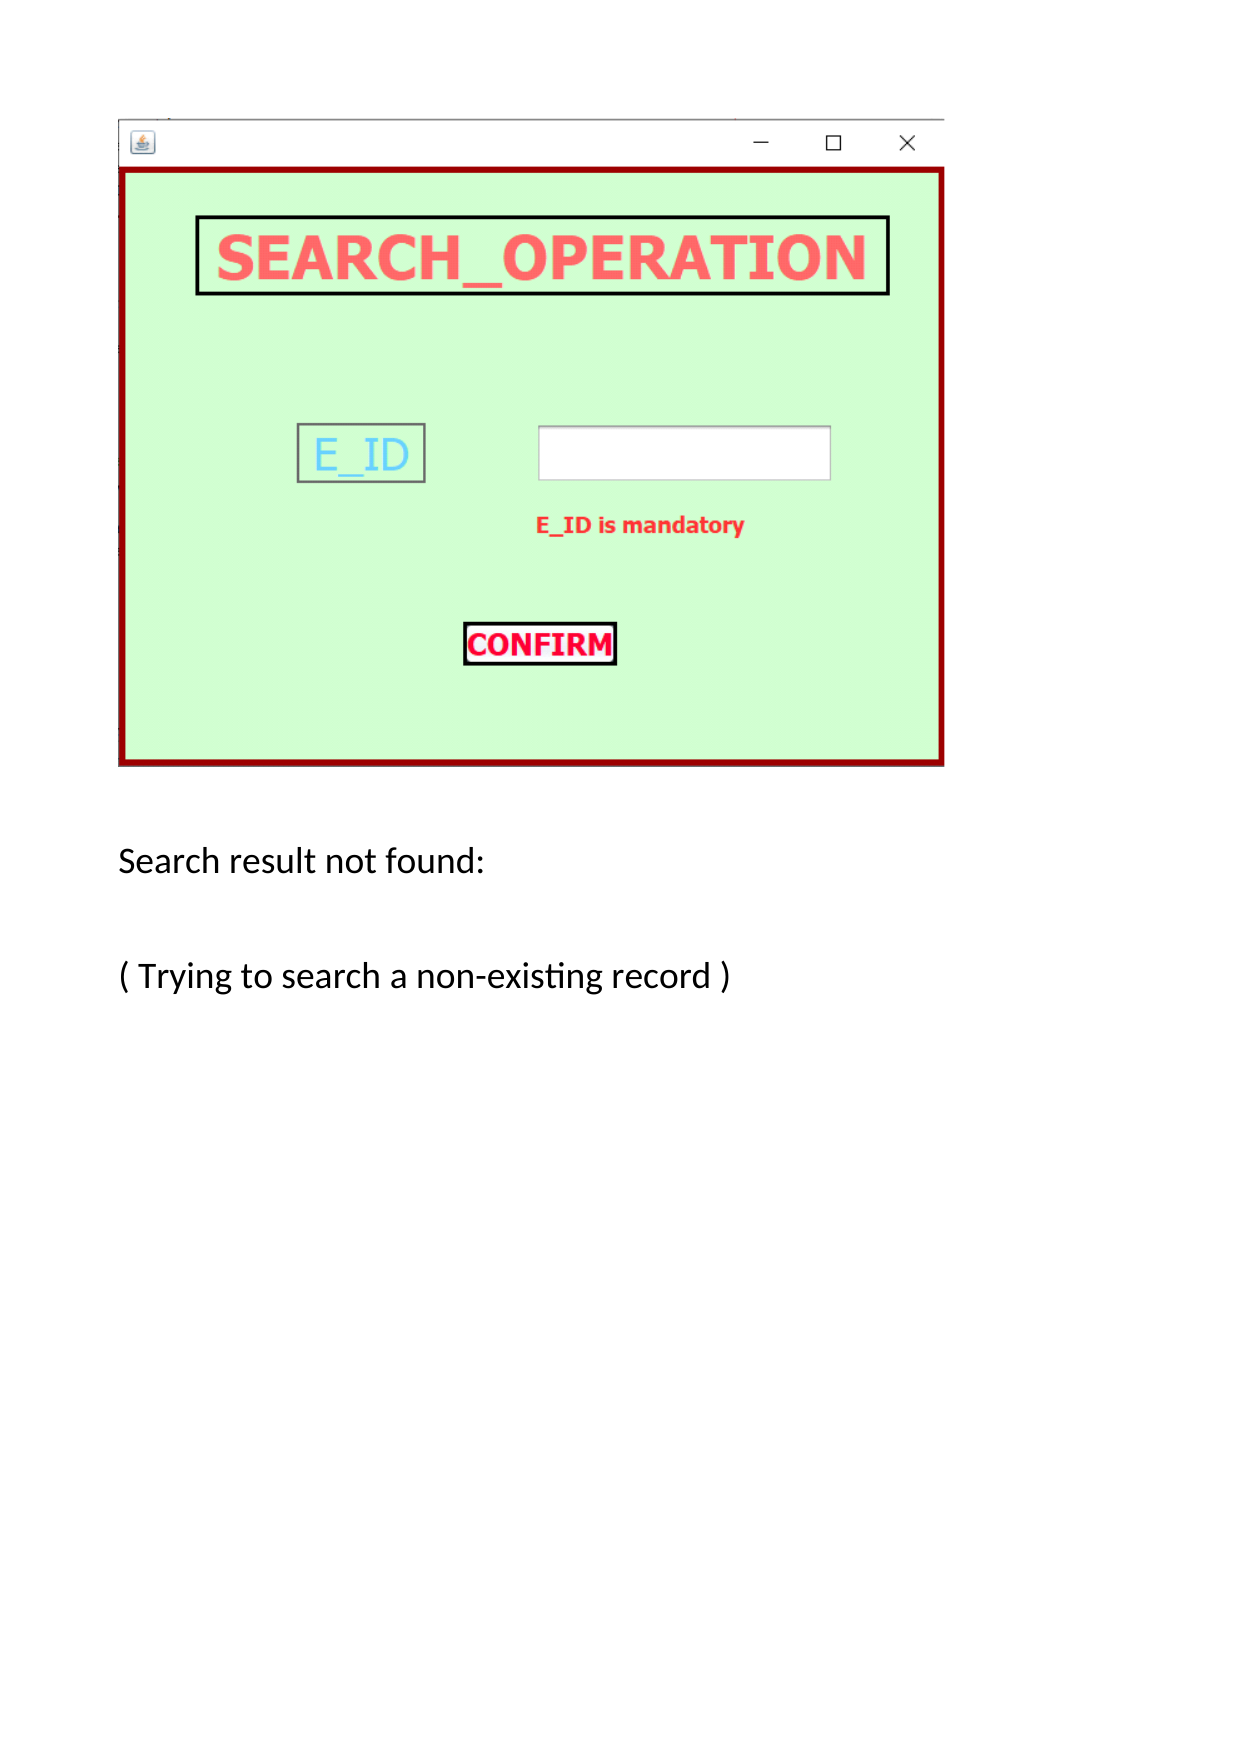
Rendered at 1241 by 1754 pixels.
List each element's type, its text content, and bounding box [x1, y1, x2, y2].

text ( Trying to search a non-existing record ) [118, 952, 1122, 998]
text Search result not found: [118, 837, 1122, 882]
